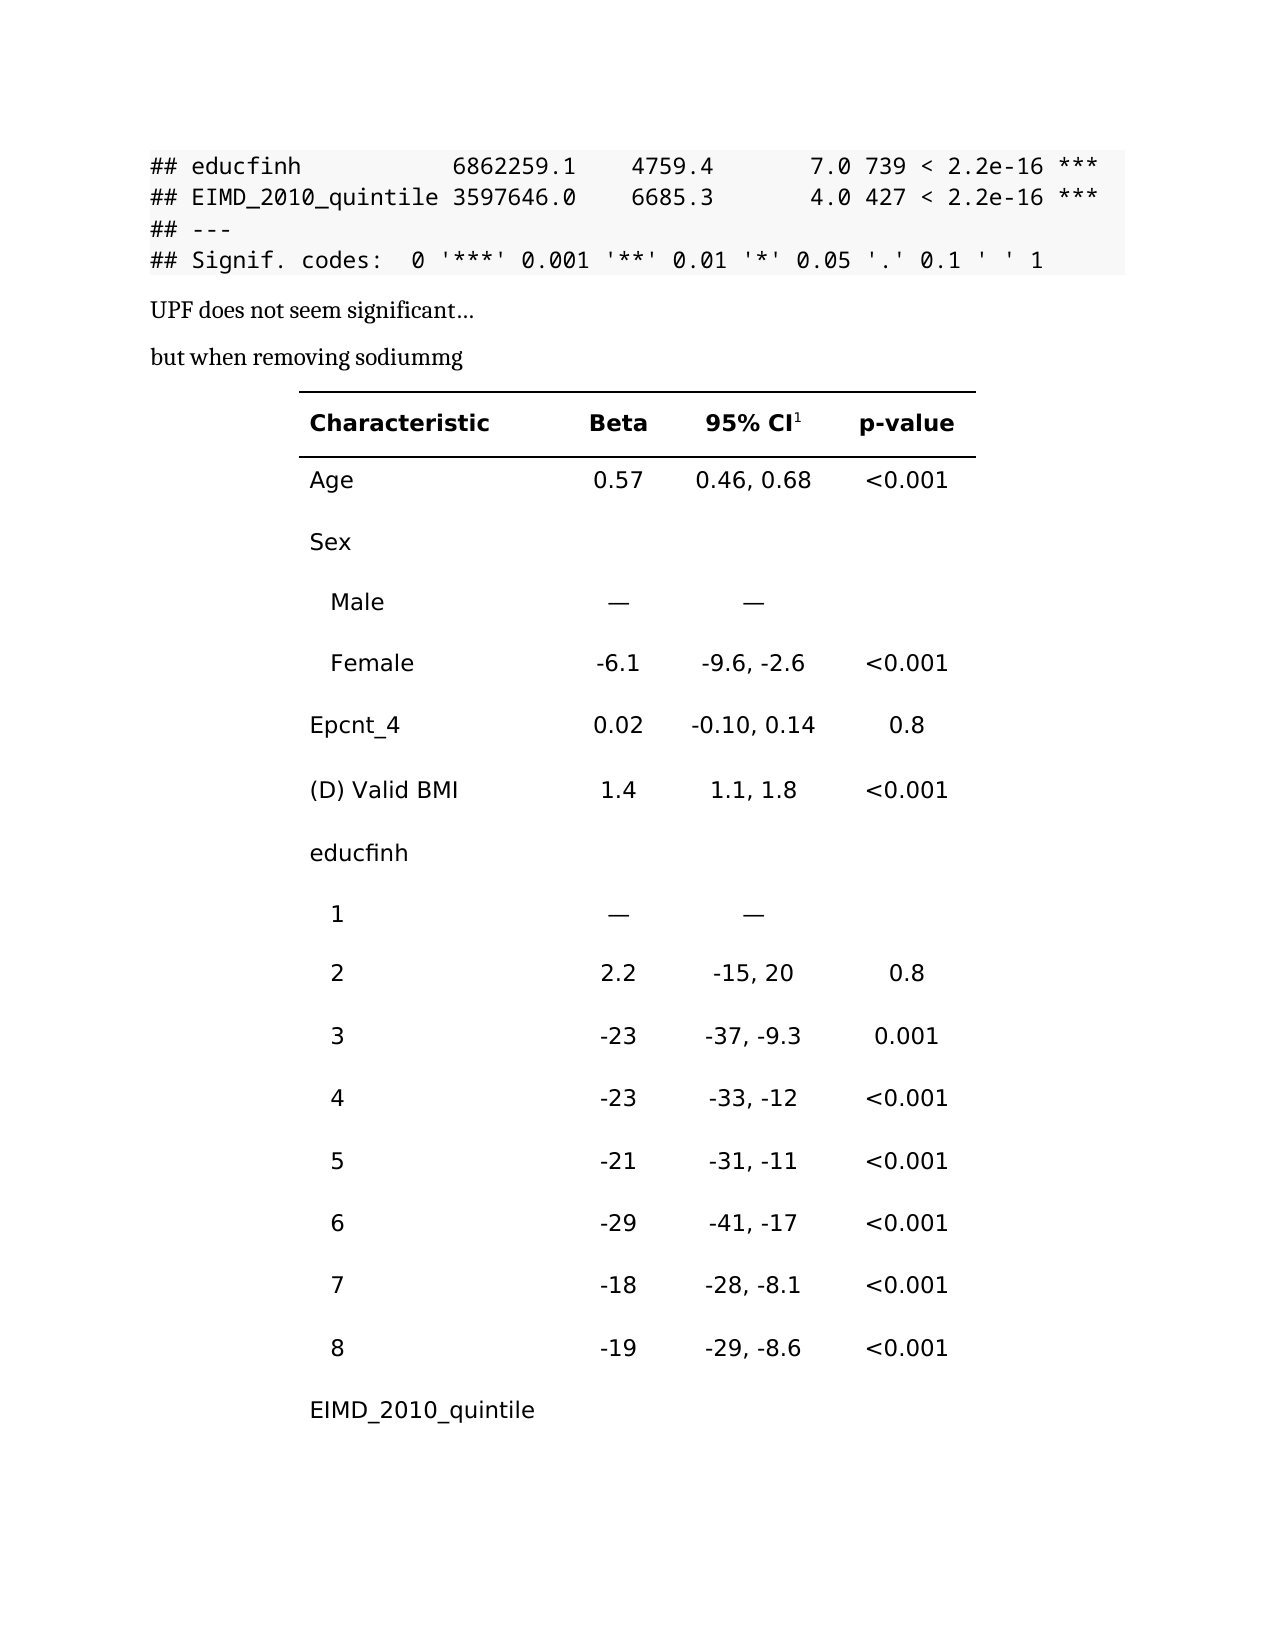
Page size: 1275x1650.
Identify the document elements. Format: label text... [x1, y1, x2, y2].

table_cell -6.1 [567, 641, 669, 703]
table_cell -19 [567, 1326, 669, 1388]
table_cell 1.4 [567, 768, 669, 831]
table_cell <0.001 [837, 1326, 976, 1388]
table_cell 8 [299, 1326, 567, 1388]
table_cell -29 [567, 1201, 669, 1263]
table_cell -23 [567, 1076, 669, 1139]
table_cell <0.001 [837, 1264, 976, 1326]
table_cell — [567, 892, 669, 951]
table_cell [670, 1389, 837, 1454]
table_header Characteristic [299, 393, 567, 456]
table_cell [837, 1389, 976, 1454]
table_cell [567, 831, 669, 892]
table_cell 6 [299, 1201, 567, 1263]
table_cell -33, -12 [670, 1076, 837, 1139]
table_cell Age [299, 458, 567, 520]
table_cell [567, 1389, 669, 1454]
table_cell (D) Valid BMI [299, 768, 567, 831]
table_header p-value [837, 393, 976, 456]
table_cell — [567, 580, 669, 641]
table_cell EIMD_2010_quintile [299, 1389, 567, 1454]
text UPF does not seem significant… [150, 296, 1125, 324]
table_cell -9.6, -2.6 [670, 641, 837, 703]
table_cell -37, -9.3 [670, 1014, 837, 1076]
table_cell 1.1, 1.8 [670, 768, 837, 831]
table_cell <0.001 [837, 1139, 976, 1201]
table_cell 0.02 [567, 703, 669, 768]
table_cell [670, 831, 837, 892]
table_cell <0.001 [837, 768, 976, 831]
table_cell [837, 580, 976, 641]
table_cell 7 [299, 1264, 567, 1326]
table_cell <0.001 [837, 641, 976, 703]
text ## educfinh 6862259.1 4759.4 7.0 739 < 2.2e-16 *** ## EIMD_2010_quintile 3597646.0 6685.3 4.0 427 < 2.2e-16 *** ## --- ## Signif. codes: 0 '***' 0.001 '**' 0.01 '*' 0.05 '.' 0.1 ' ' 1 [150, 150, 1125, 275]
table_cell -18 [567, 1264, 669, 1326]
table_cell Epcnt_4 [299, 703, 567, 768]
table_cell <0.001 [837, 1076, 976, 1139]
table_cell -0.10, 0.14 [670, 703, 837, 768]
table_cell — [670, 580, 837, 641]
table_cell 5 [299, 1139, 567, 1201]
table_cell 0.57 [567, 458, 669, 520]
table_cell 0.8 [837, 703, 976, 768]
table_cell Sex [299, 520, 567, 580]
table_cell -29, -8.6 [670, 1326, 837, 1388]
table_cell 3 [299, 1014, 567, 1076]
table_header 95% CI1 [670, 393, 837, 456]
table_cell Female [299, 641, 567, 703]
table_cell -31, -11 [670, 1139, 837, 1201]
table_cell Male [299, 580, 567, 641]
table_header Beta [567, 393, 669, 456]
table_cell 2.2 [567, 951, 669, 1014]
table_cell [837, 520, 976, 580]
table_cell — [670, 892, 837, 951]
table_cell <0.001 [837, 1201, 976, 1263]
table_cell [670, 520, 837, 580]
table_cell 0.8 [837, 951, 976, 1014]
table_cell [837, 892, 976, 951]
table_cell -15, 20 [670, 951, 837, 1014]
table_cell -41, -17 [670, 1201, 837, 1263]
text but when removing sodiummg [150, 343, 1125, 372]
table_cell 0.001 [837, 1014, 976, 1076]
table_cell [567, 520, 669, 580]
table_cell <0.001 [837, 458, 976, 520]
table_cell 4 [299, 1076, 567, 1139]
table_cell -23 [567, 1014, 669, 1076]
table_cell -21 [567, 1139, 669, 1201]
table_cell [837, 831, 976, 892]
table_cell 1 [299, 892, 567, 951]
table_cell -28, -8.1 [670, 1264, 837, 1326]
table_cell educfinh [299, 831, 567, 892]
table_cell 2 [299, 951, 567, 1014]
table_cell 0.46, 0.68 [670, 458, 837, 520]
